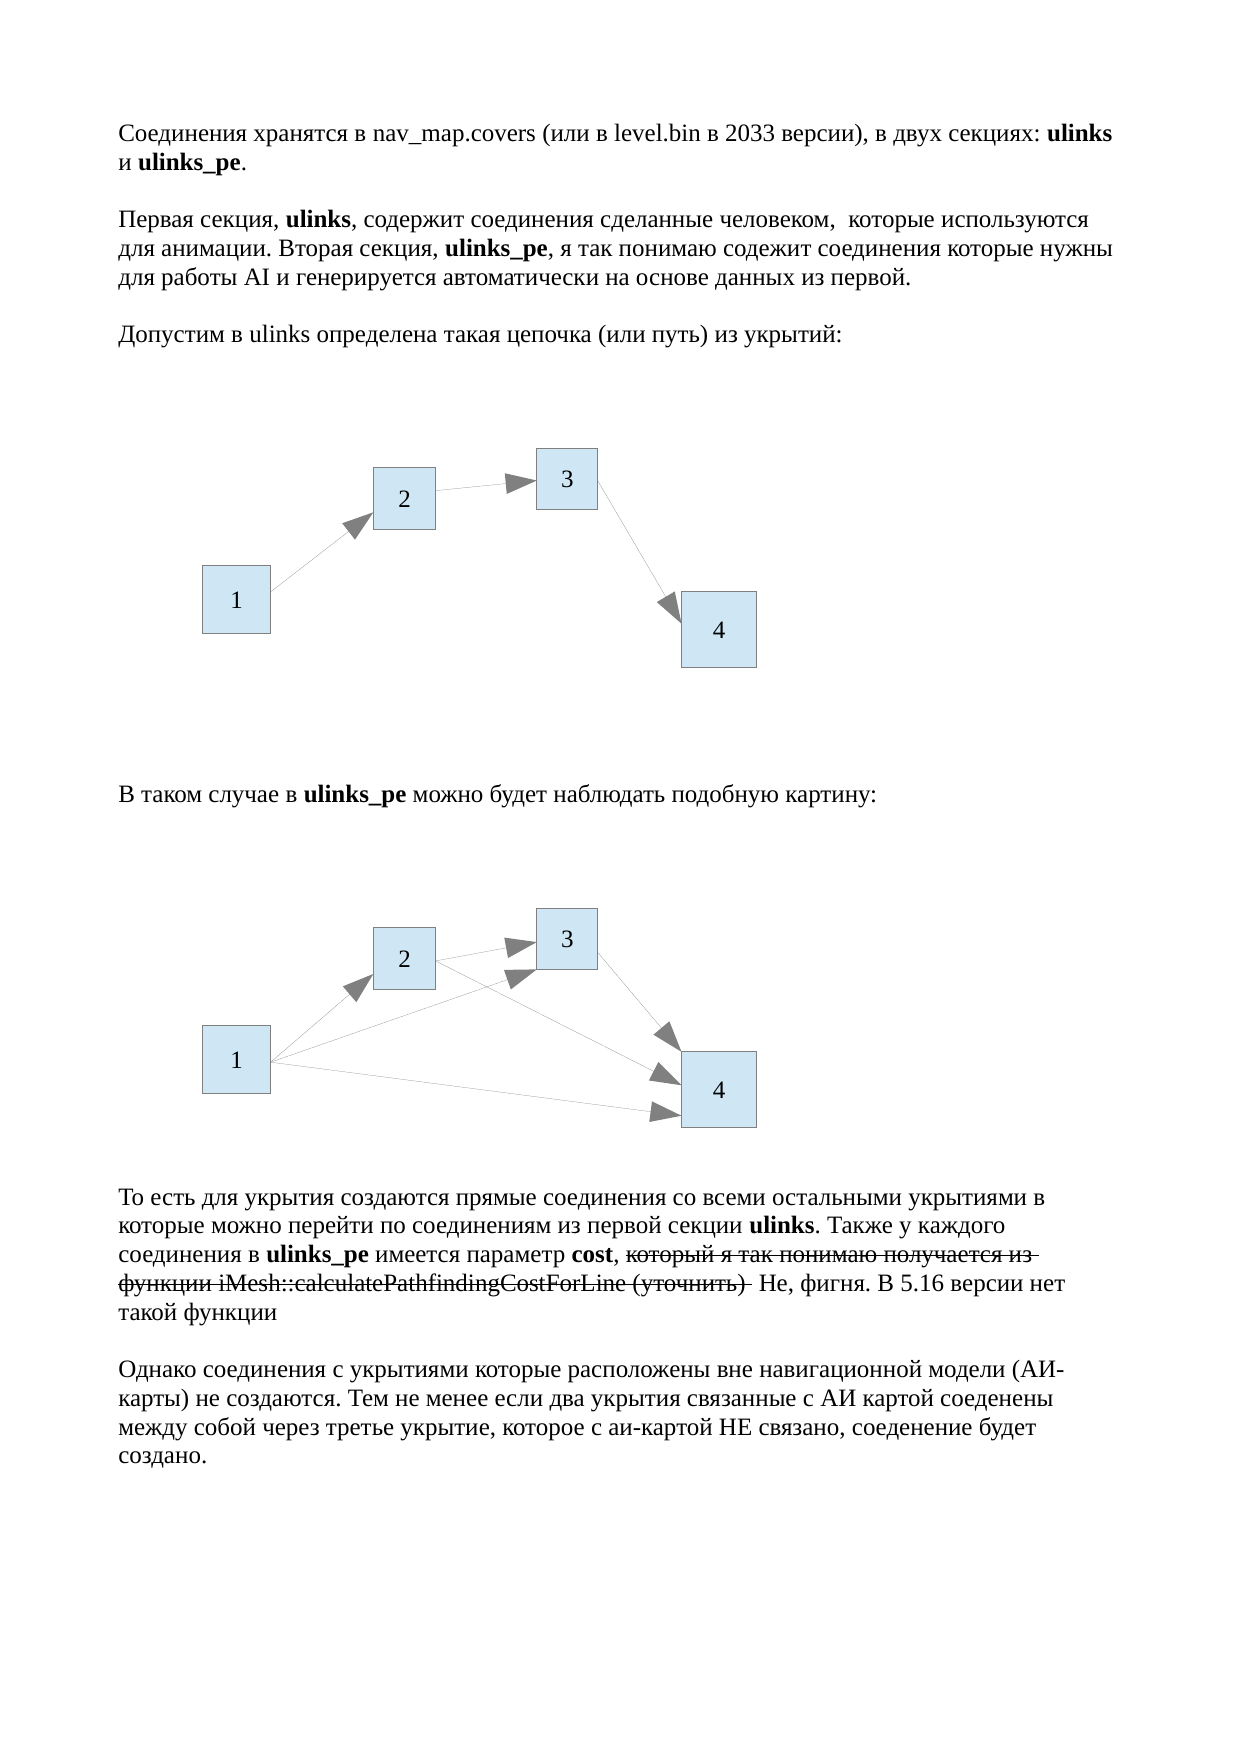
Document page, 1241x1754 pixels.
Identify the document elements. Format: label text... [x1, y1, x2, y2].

text То есть для укрытия создаются прямые соединения со всеми остальными укрытиями в которые можно перейти по соединениям из первой секции ulinks. Также у каждого соединения в ulinks_pe имеется параметр cost, который я так понимаю получается из функции iMesh::calculatePathfindingCostForLine (уточнить) Не, фигня. В 5.16 версии нет такой функции [118, 1182, 1122, 1326]
text Соединения хранятся в nav_map.covers (или в level.bin в 2033 версии), в двух секциях: ulinks и ulinks_pe. [118, 118, 1122, 176]
text Однако соединения с укрытиями которые расположены вне навигационной модели (АИ-карты) не создаются. Тем не менее если два укрытия связанные с АИ картой соеденены между собой через третье укрытие, которое с аи-картой НЕ связано, соеденение будет создано. [118, 1354, 1122, 1469]
text Допустим в ulinks определена такая цепочка (или путь) из укрытий: [118, 319, 1122, 348]
text В таком случае в ulinks_pe можно будет наблюдать подобную картину: [118, 779, 1122, 808]
text Первая секция, ulinks, содержит соединения сделанные человеком, которые используются для анимации. Вторая секция, ulinks_pe, я так понимаю содежит соединения которые нужны для работы AI и генерируется автоматически на основе данных из первой. [118, 204, 1122, 291]
